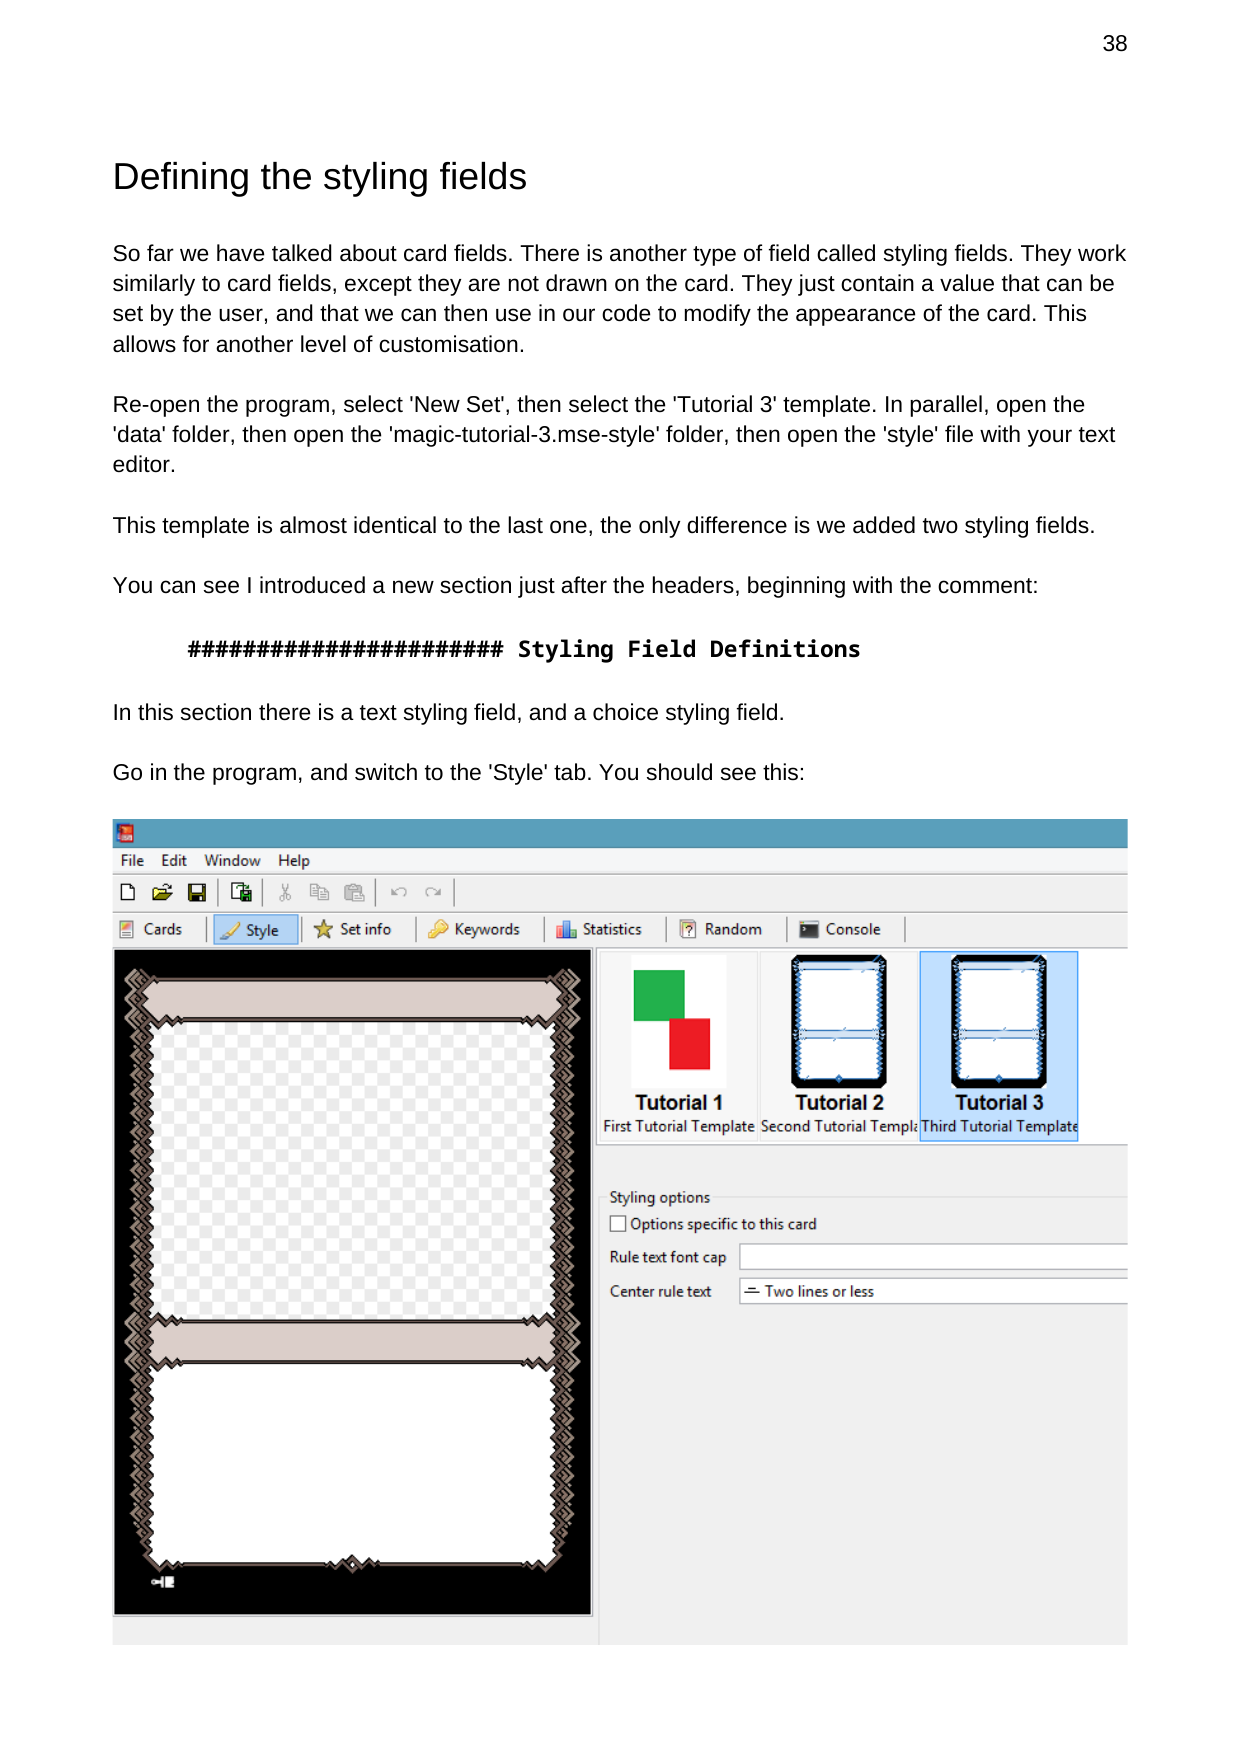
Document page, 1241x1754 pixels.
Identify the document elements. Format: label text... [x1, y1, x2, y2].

text In this section there is a text styling field, and a choice styling field. [112, 699, 1128, 725]
text Re-open the program, select 'New Set', then select the 'Tutorial 3' template. In parallel, open the 'data' folder, then open the 'magic-tutorial-3.mse-style' folder, then open the 'style' file with your text editor. [112, 391, 1128, 478]
picture [112, 819, 1128, 1645]
text So far we have talked about card fields. There is another type of field called styling fields. They work similarly to card fields, except they are not drawn on the card. They just contain a value that can be set by the user, and that we can then use in our code to modify the appearance of the card. This allows for another level of customisation. [112, 240, 1128, 357]
text You can see I introduced a new section just after the headers, beginning with the comment: [112, 572, 1128, 599]
subtitle Defining the styling fields [112, 154, 1128, 197]
text Go in the program, and switch to the 'Style' tab. You should see this: [112, 759, 1128, 786]
text This template is almost identical to the last one, the only difference is we added two styling fields. [112, 512, 1128, 538]
text ####################### Styling Field Definitions [112, 633, 1128, 664]
